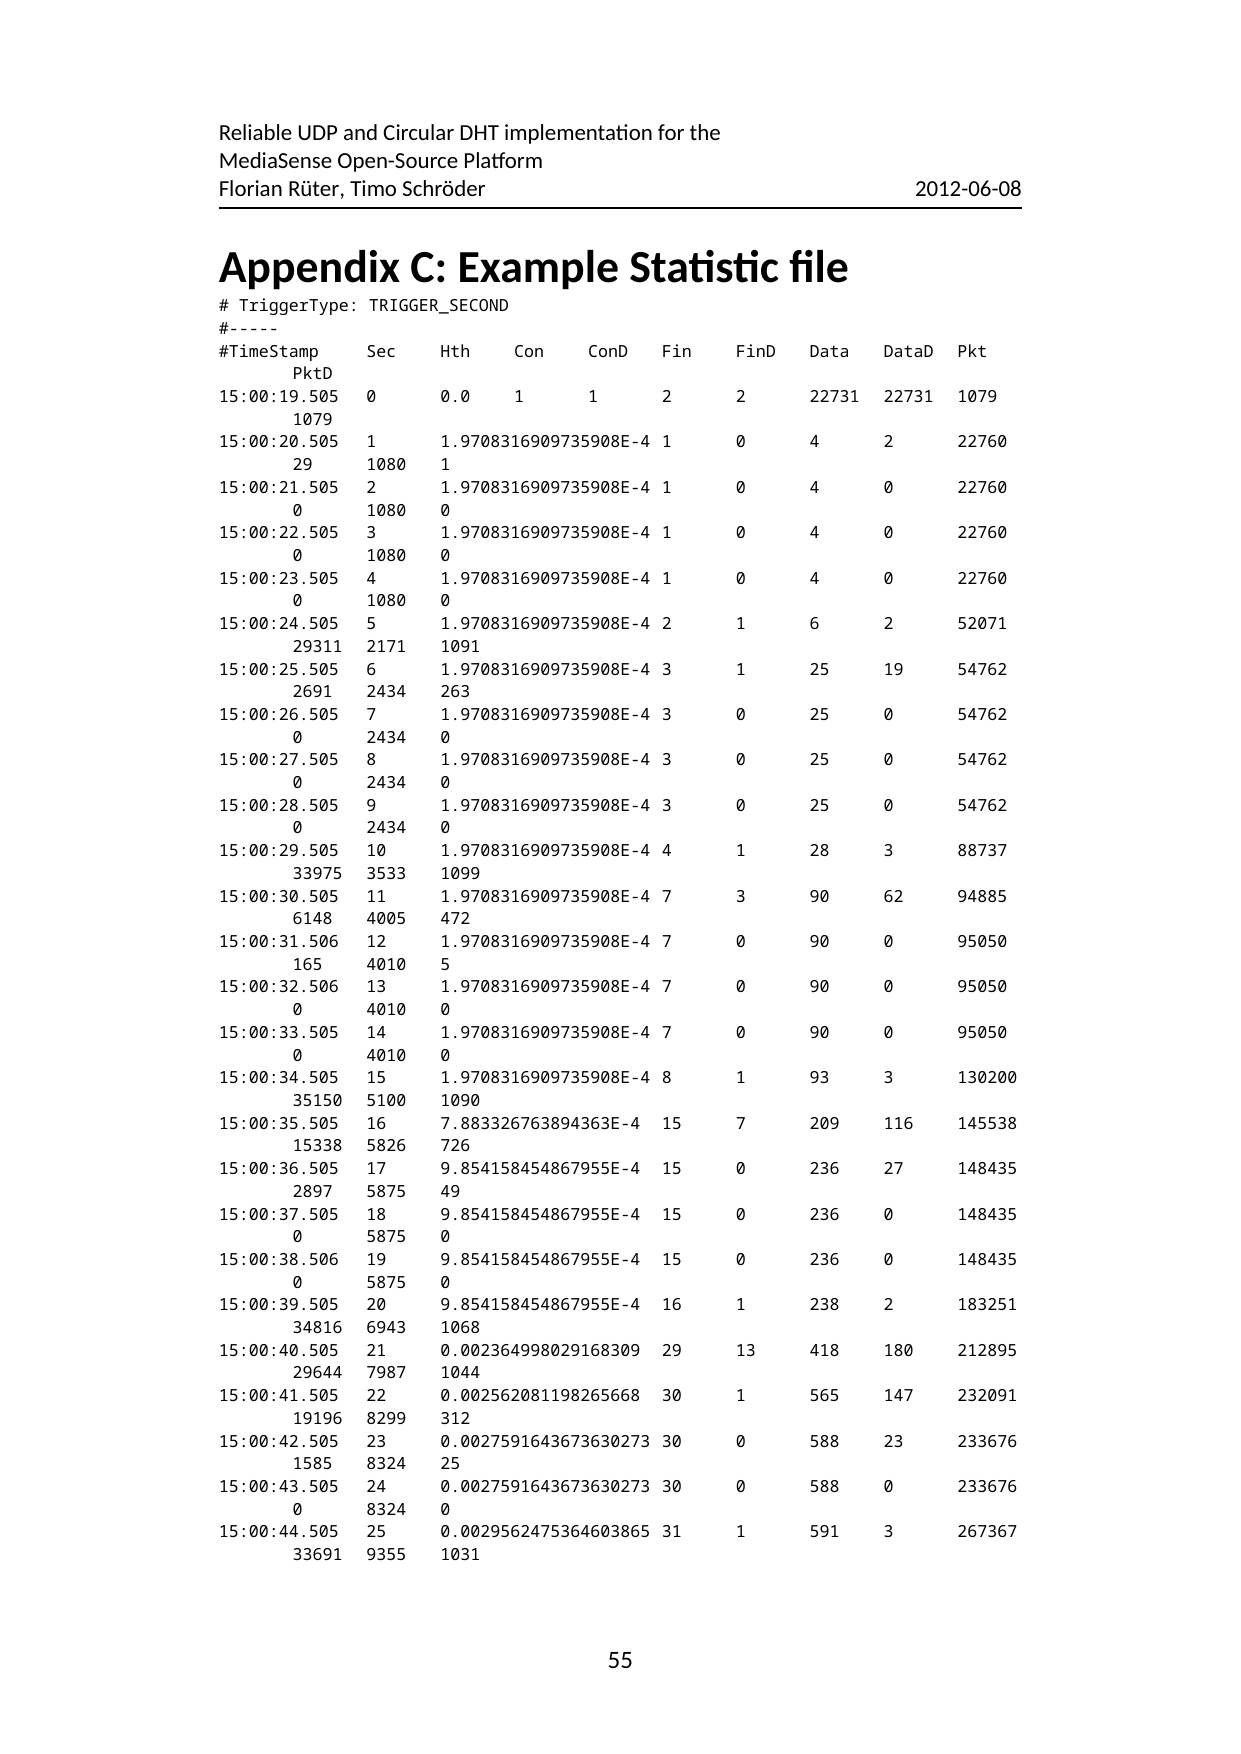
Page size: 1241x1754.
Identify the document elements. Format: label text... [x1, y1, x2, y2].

text #----- [218, 317, 1022, 339]
text 15:00:19.505 0 0.0 1 1 2 2 22731 22731 1079 1079 [218, 385, 1022, 430]
text 15:00:32.506 13 1.9708316909735908E-4 7 0 90 0 95050 0 4010 0 [218, 975, 1022, 1021]
text #TimeStamp Sec Hth Con ConD Fin FinD Data DataD Pkt PktD [218, 339, 1022, 385]
text 15:00:21.505 2 1.9708316909735908E-4 1 0 4 0 22760 0 1080 0 [218, 476, 1022, 521]
text # TriggerType: TRIGGER_SECOND [218, 294, 1022, 317]
text 15:00:34.505 15 1.9708316909735908E-4 8 1 93 3 130200 35150 5100 1090 [218, 1066, 1022, 1111]
text 15:00:25.505 6 1.9708316909735908E-4 3 1 25 19 54762 2691 2434 263 [218, 657, 1022, 703]
text 15:00:24.505 5 1.9708316909735908E-4 2 1 6 2 52071 29311 2171 1091 [218, 612, 1022, 657]
text 15:00:40.505 21 0.002364998029168309 29 13 418 180 212895 29644 7987 1044 [218, 1338, 1022, 1384]
text 15:00:20.505 1 1.9708316909735908E-4 1 0 4 2 22760 29 1080 1 [218, 430, 1022, 476]
text 15:00:30.505 11 1.9708316909735908E-4 7 3 90 62 94885 6148 4005 472 [218, 884, 1022, 930]
text 15:00:26.505 7 1.9708316909735908E-4 3 0 25 0 54762 0 2434 0 [218, 703, 1022, 748]
text 15:00:39.505 20 9.854158454867955E-4 16 1 238 2 183251 34816 6943 1068 [218, 1293, 1022, 1338]
subtitle Appendix C: Example Statistic file [218, 238, 1022, 294]
text 15:00:23.505 4 1.9708316909735908E-4 1 0 4 0 22760 0 1080 0 [218, 566, 1022, 612]
text 15:00:42.505 23 0.0027591643673630273 30 0 588 23 233676 1585 8324 25 [218, 1429, 1022, 1475]
text 15:00:33.505 14 1.9708316909735908E-4 7 0 90 0 95050 0 4010 0 [218, 1021, 1022, 1066]
text 15:00:41.505 22 0.002562081198265668 30 1 565 147 232091 19196 8299 312 [218, 1384, 1022, 1429]
text 15:00:36.505 17 9.854158454867955E-4 15 0 236 27 148435 2897 5875 49 [218, 1157, 1022, 1202]
text 15:00:35.505 16 7.883326763894363E-4 15 7 209 116 145538 15338 5826 726 [218, 1111, 1022, 1157]
text 15:00:29.505 10 1.9708316909735908E-4 4 1 28 3 88737 33975 3533 1099 [218, 839, 1022, 884]
text 15:00:38.506 19 9.854158454867955E-4 15 0 236 0 148435 0 5875 0 [218, 1248, 1022, 1293]
text 15:00:43.505 24 0.0027591643673630273 30 0 588 0 233676 0 8324 0 [218, 1475, 1022, 1520]
text 15:00:27.505 8 1.9708316909735908E-4 3 0 25 0 54762 0 2434 0 [218, 748, 1022, 793]
text 15:00:31.506 12 1.9708316909735908E-4 7 0 90 0 95050 165 4010 5 [218, 930, 1022, 975]
text 15:00:37.505 18 9.854158454867955E-4 15 0 236 0 148435 0 5875 0 [218, 1202, 1022, 1248]
text 15:00:44.505 25 0.0029562475364603865 31 1 591 3 267367 33691 9355 1031 [218, 1520, 1022, 1566]
text 15:00:22.505 3 1.9708316909735908E-4 1 0 4 0 22760 0 1080 0 [218, 521, 1022, 566]
text 15:00:28.505 9 1.9708316909735908E-4 3 0 25 0 54762 0 2434 0 [218, 793, 1022, 839]
